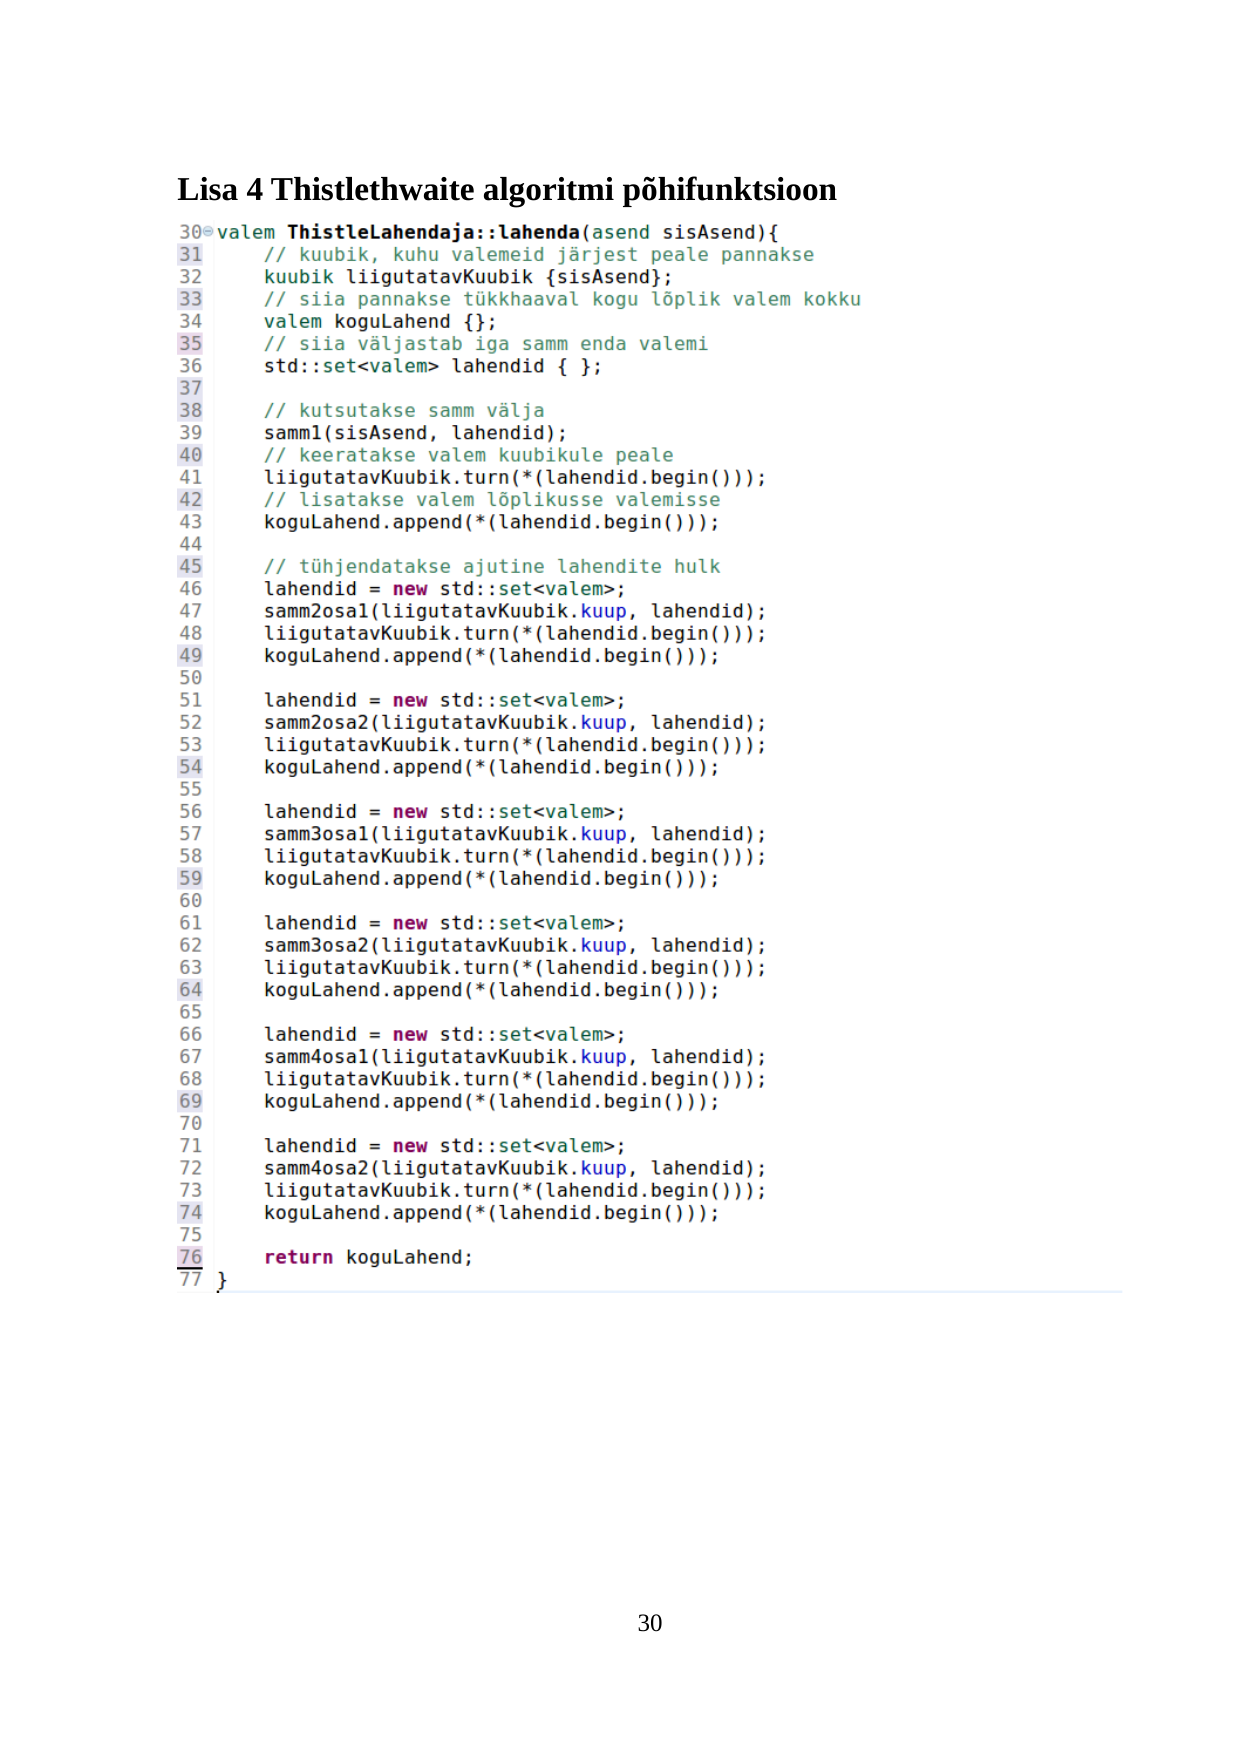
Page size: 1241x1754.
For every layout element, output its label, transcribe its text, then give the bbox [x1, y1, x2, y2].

subtitle Lisa 4 Thistlethwaite algoritmi põhifunktsioon [177, 169, 1122, 208]
picture [177, 220, 1123, 1293]
